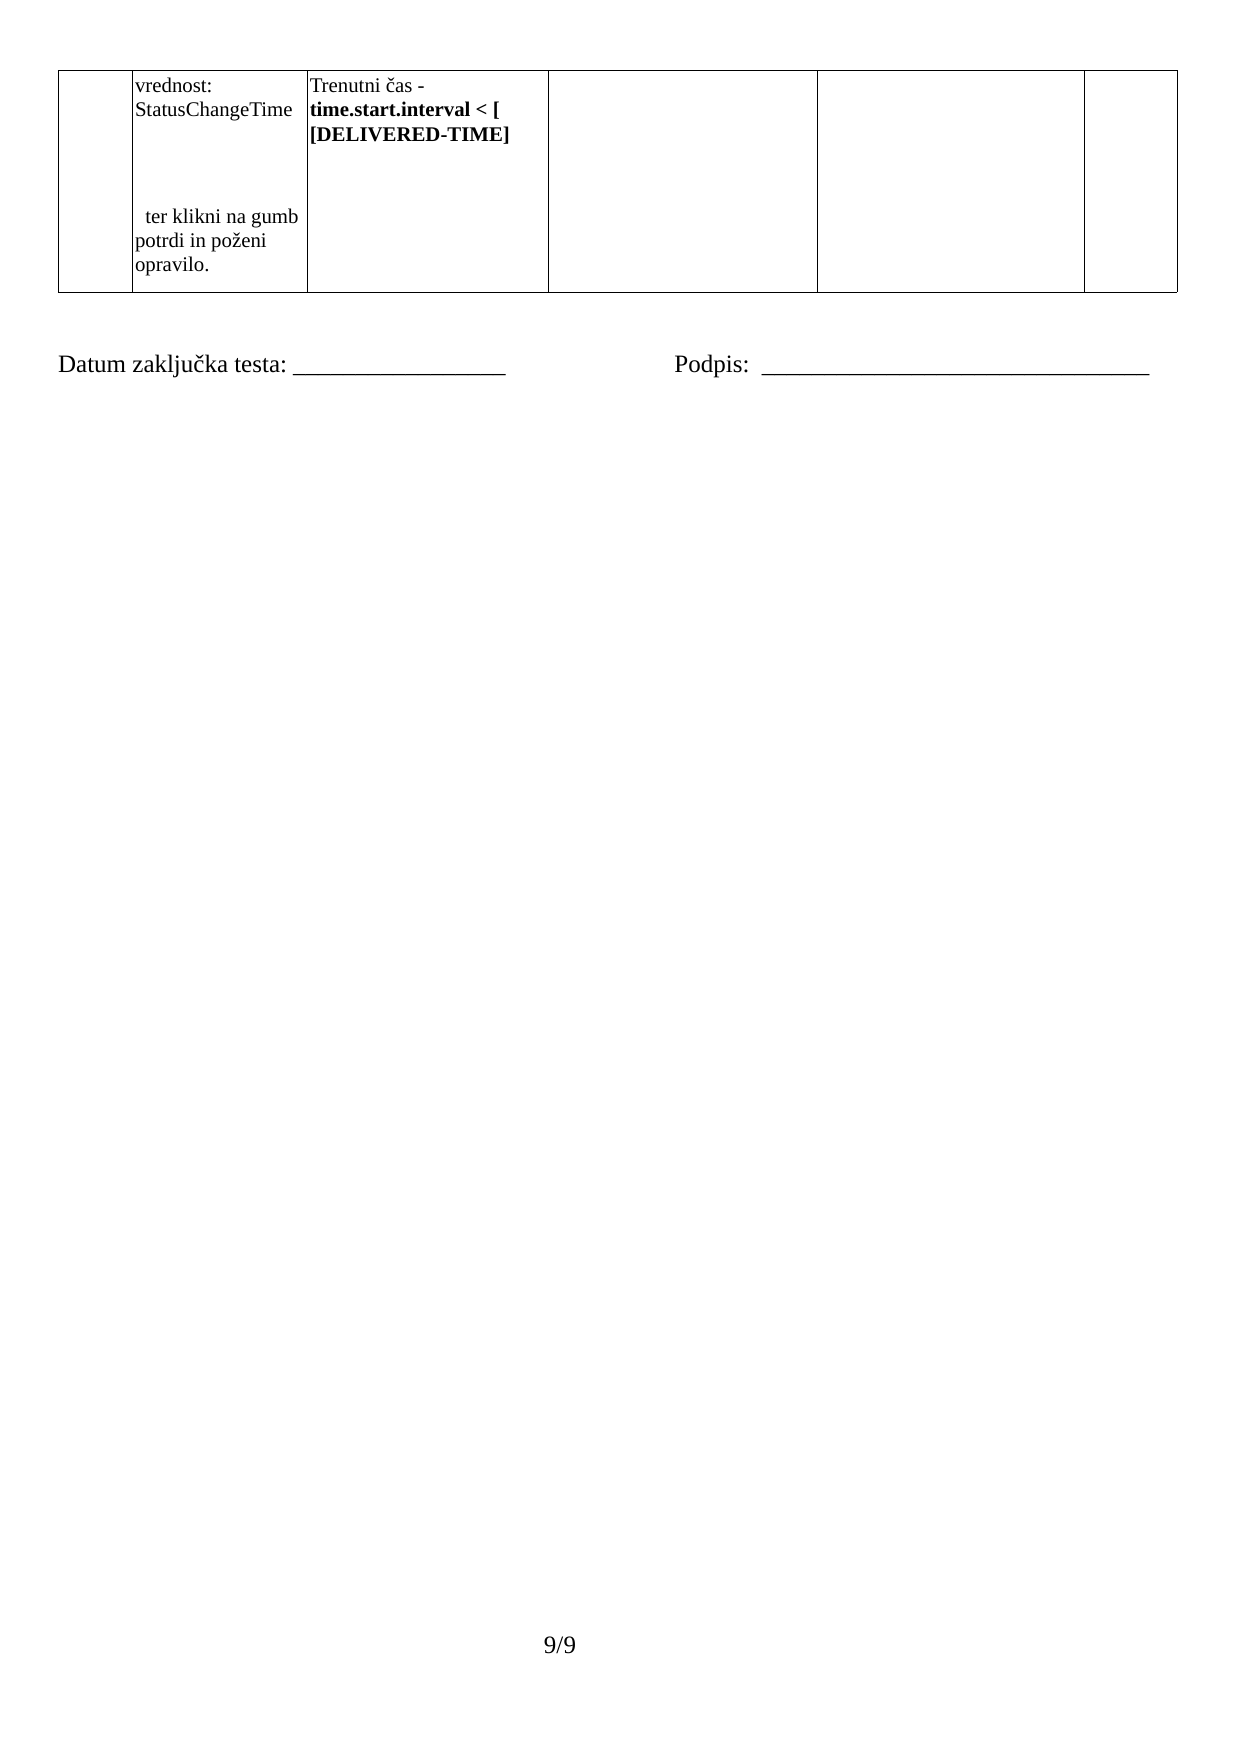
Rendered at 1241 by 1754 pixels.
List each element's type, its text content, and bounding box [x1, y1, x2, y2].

table_cell [1085, 71, 1177, 292]
table_cell [549, 71, 817, 292]
text Datum zaključka testa: _________________ Podpis: _______________________________ [58, 349, 1177, 378]
table_cell Trenutni čas - time.start.interval < [ [DELIVERED-TIME] [308, 71, 548, 292]
table_cell vrednost: StatusChangeTime ter klikni na gumb potrdi in poženi opravilo. [133, 71, 307, 292]
table_cell [59, 71, 132, 292]
table_cell [818, 71, 1084, 292]
